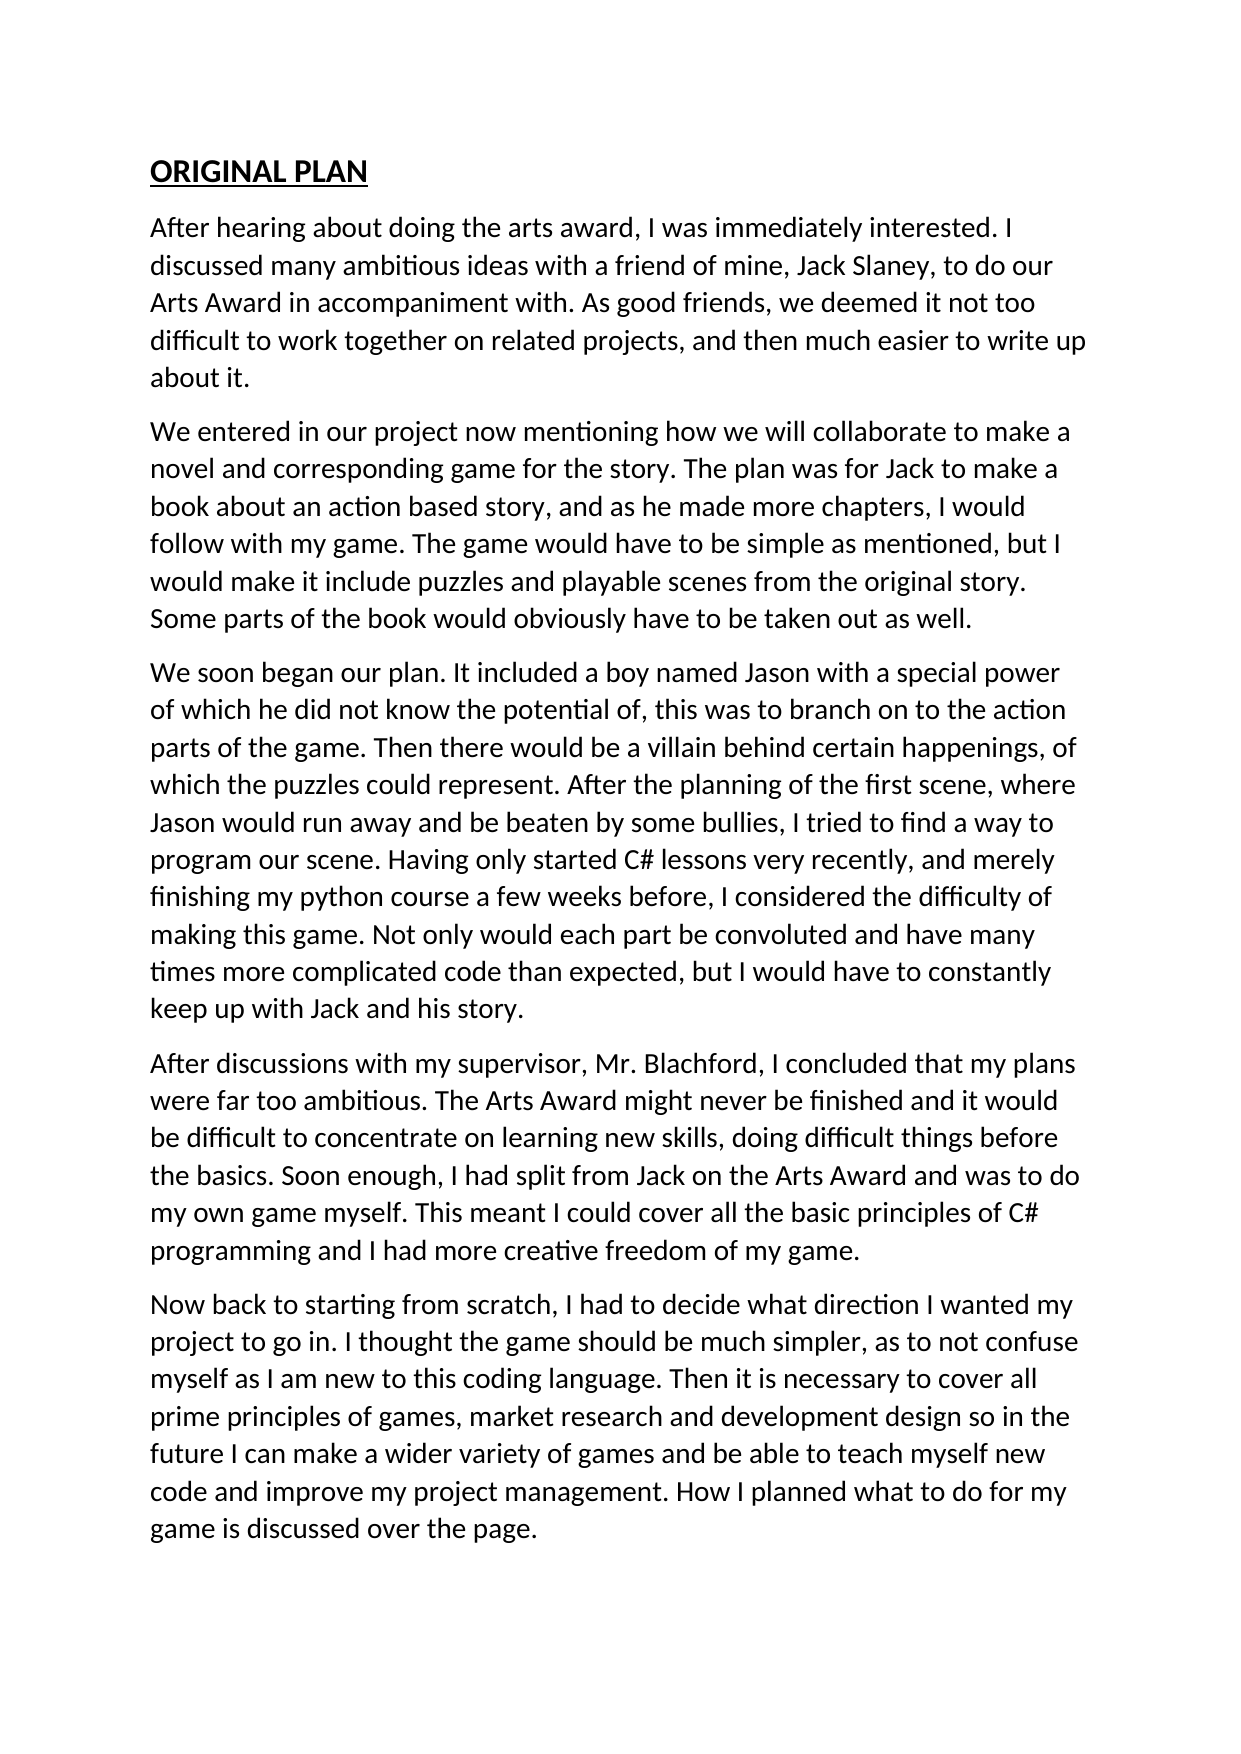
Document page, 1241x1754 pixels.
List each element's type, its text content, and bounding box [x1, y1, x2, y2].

text ORIGINAL PLAN [150, 150, 1090, 191]
text We entered in our project now mentioning how we will collaborate to make a novel and corresponding game for the story. The plan was for Jack to make a book about an action based story, and as he made more chapters, I would follow with my game. The game would have to be simple as mentioned, but I would make it include puzzles and playable scenes from the original story. Some parts of the book would obviously have to be taken out as well. [150, 413, 1090, 636]
text After hearing about doing the arts award, I was immediately interested. I discussed many ambitious ideas with a friend of mine, Jack Slaney, to do our Arts Award in accompaniment with. As good friends, we deemed it not too difficult to work together on related projects, and then much easier to write up about it. [150, 209, 1090, 394]
text We soon began our plan. It included a boy named Jason with a special power of which he did not know the potential of, this was to branch on to the action parts of the game. Then there would be a villain behind certain happenings, of which the puzzles could represent. After the planning of the first scene, where Jason would run away and be beaten by some bullies, I tried to find a way to program our scene. Having only started C# lessons very recently, and merely finishing my python course a few weeks before, I considered the difficulty of making this game. Not only would each part be convoluted and have many times more complicated code than expected, but I would have to constantly keep up with Jack and his story. [150, 654, 1090, 1026]
text Now back to starting from scratch, I had to decide what direction I wanted my project to go in. I thought the game should be much simpler, as to not confuse myself as I am new to this coding language. Then it is necessary to cover all prime principles of games, market research and development design so in the future I can make a wider variety of games and be able to teach myself new code and improve my project management. How I planned what to do for my game is discussed over the page. [150, 1286, 1090, 1546]
text After discussions with my supervisor, Mr. Blachford, I concluded that my plans were far too ambitious. The Arts Award might never be finished and it would be difficult to concentrate on learning new skills, doing difficult things before the basics. Soon enough, I had split from Jack on the Arts Award and was to do my own game myself. This meant I could cover all the basic principles of C# programming and I had more creative freedom of my game. [150, 1045, 1090, 1267]
